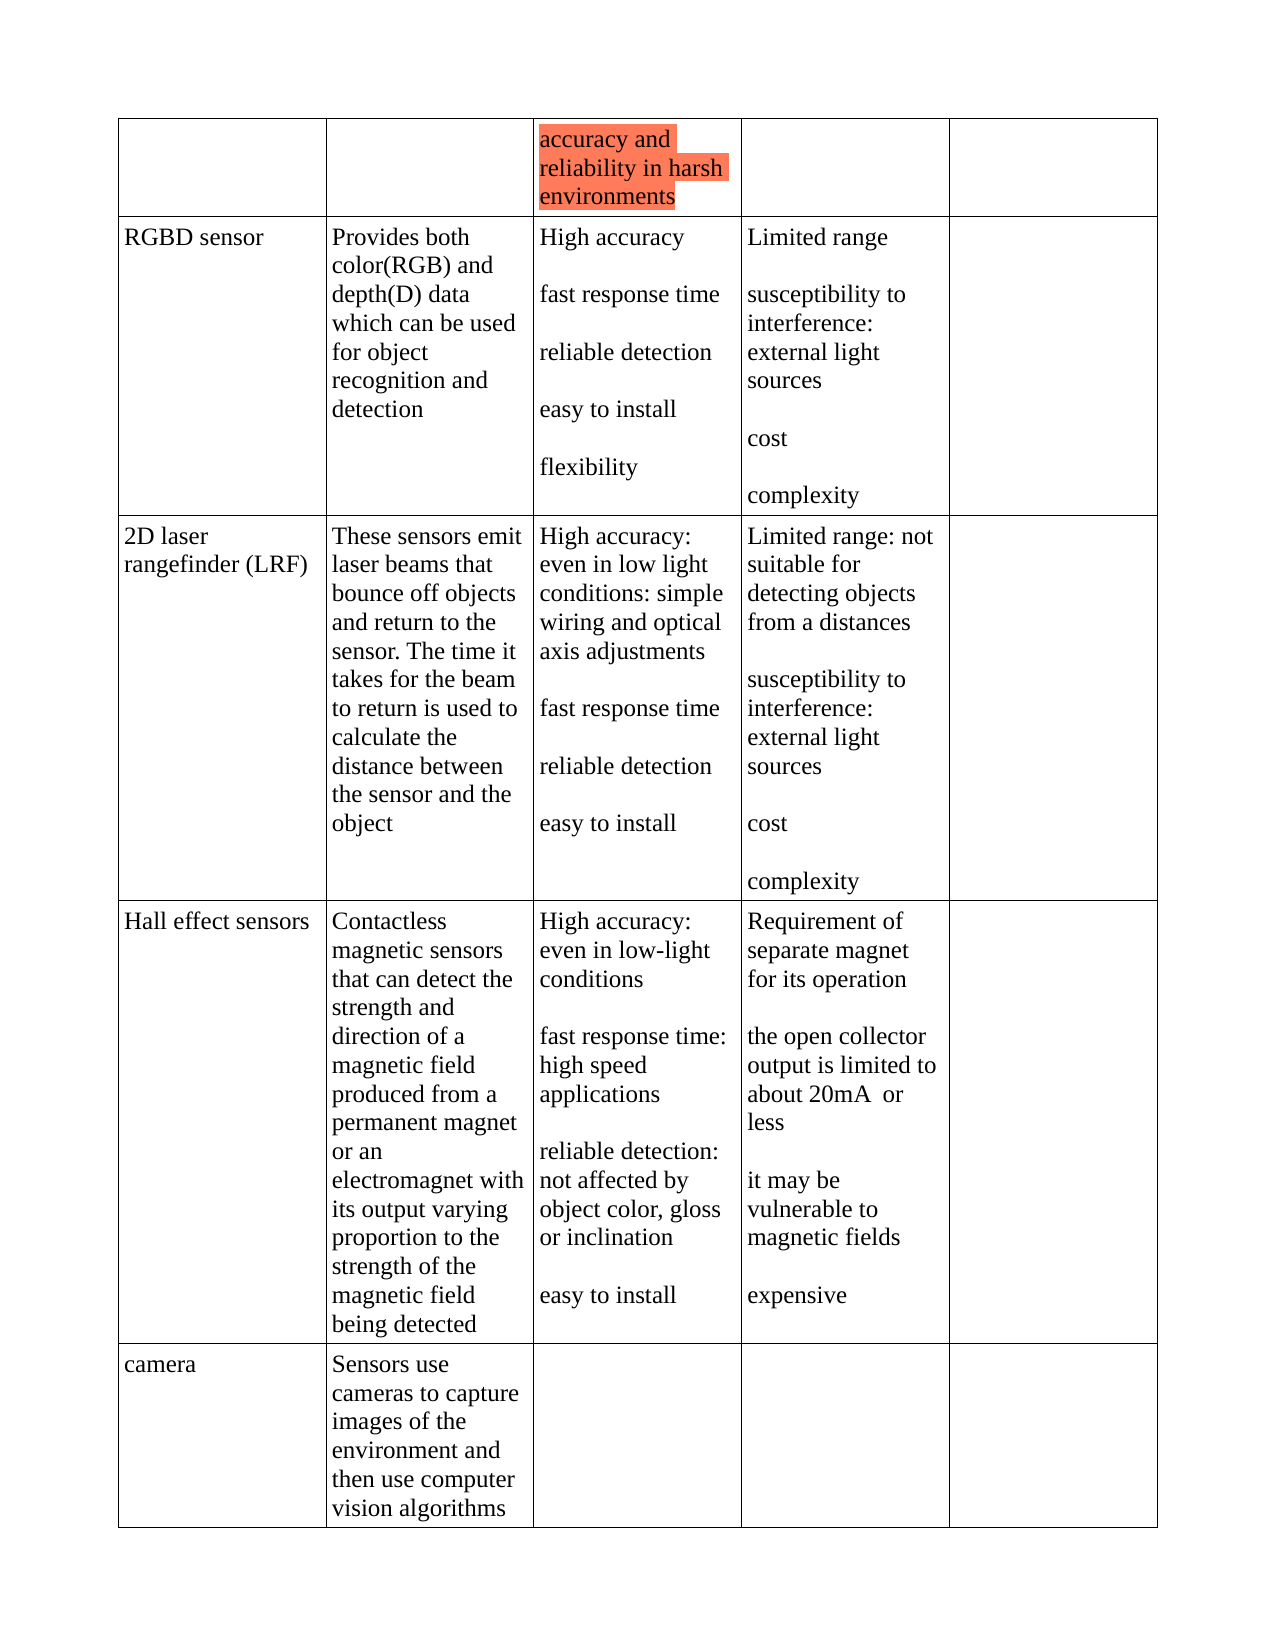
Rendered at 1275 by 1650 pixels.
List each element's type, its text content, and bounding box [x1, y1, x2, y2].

table_cell These sensors emit laser beams that bounce off objects and return to the sensor. The time it takes for the beam to return is used to calculate the distance between the sensor and the object [327, 516, 533, 900]
table_cell accuracy and reliability in harsh environments [534, 119, 741, 216]
table_cell High accuracy fast response time reliable detection easy to install flexibility [534, 217, 741, 515]
table_cell Hall effect sensors [119, 901, 326, 1343]
table_cell [742, 1344, 949, 1527]
table_cell [950, 119, 1157, 216]
table_cell Requirement of separate magnet for its operation the open collector output is limited to about 20mA or less it may be vulnerable to magnetic fields expensive [742, 901, 949, 1343]
table_cell RGBD sensor [119, 217, 326, 515]
table_cell [119, 119, 326, 216]
table_cell [327, 119, 533, 216]
table_cell Limited range susceptibility to interference: external light sources cost complexity [742, 217, 949, 515]
table_cell [950, 901, 1157, 1343]
table_cell High accuracy: even in low light conditions: simple wiring and optical axis adjustments fast response time reliable detection easy to install [534, 516, 741, 900]
table_cell [534, 1344, 741, 1527]
table_cell Provides both color(RGB) and depth(D) data which can be used for object recognition and detection [327, 217, 533, 515]
table_cell High accuracy: even in low-light conditions fast response time: high speed applications reliable detection: not affected by object color, gloss or inclination easy to install [534, 901, 741, 1343]
table_cell Sensors use cameras to capture images of the environment and then use computer vision algorithms [327, 1344, 533, 1527]
table_cell [950, 516, 1157, 900]
table_cell [950, 1344, 1157, 1527]
table_cell Limited range: not suitable for detecting objects from a distances susceptibility to interference: external light sources cost complexity [742, 516, 949, 900]
table_cell Contactless magnetic sensors that can detect the strength and direction of a magnetic field produced from a permanent magnet or an electromagnet with its output varying proportion to the strength of the magnetic field being detected [327, 901, 533, 1343]
table_cell [950, 217, 1157, 515]
table_cell camera [119, 1344, 326, 1527]
table_cell 2D laser rangefinder (LRF) [119, 516, 326, 900]
table_cell [742, 119, 949, 216]
